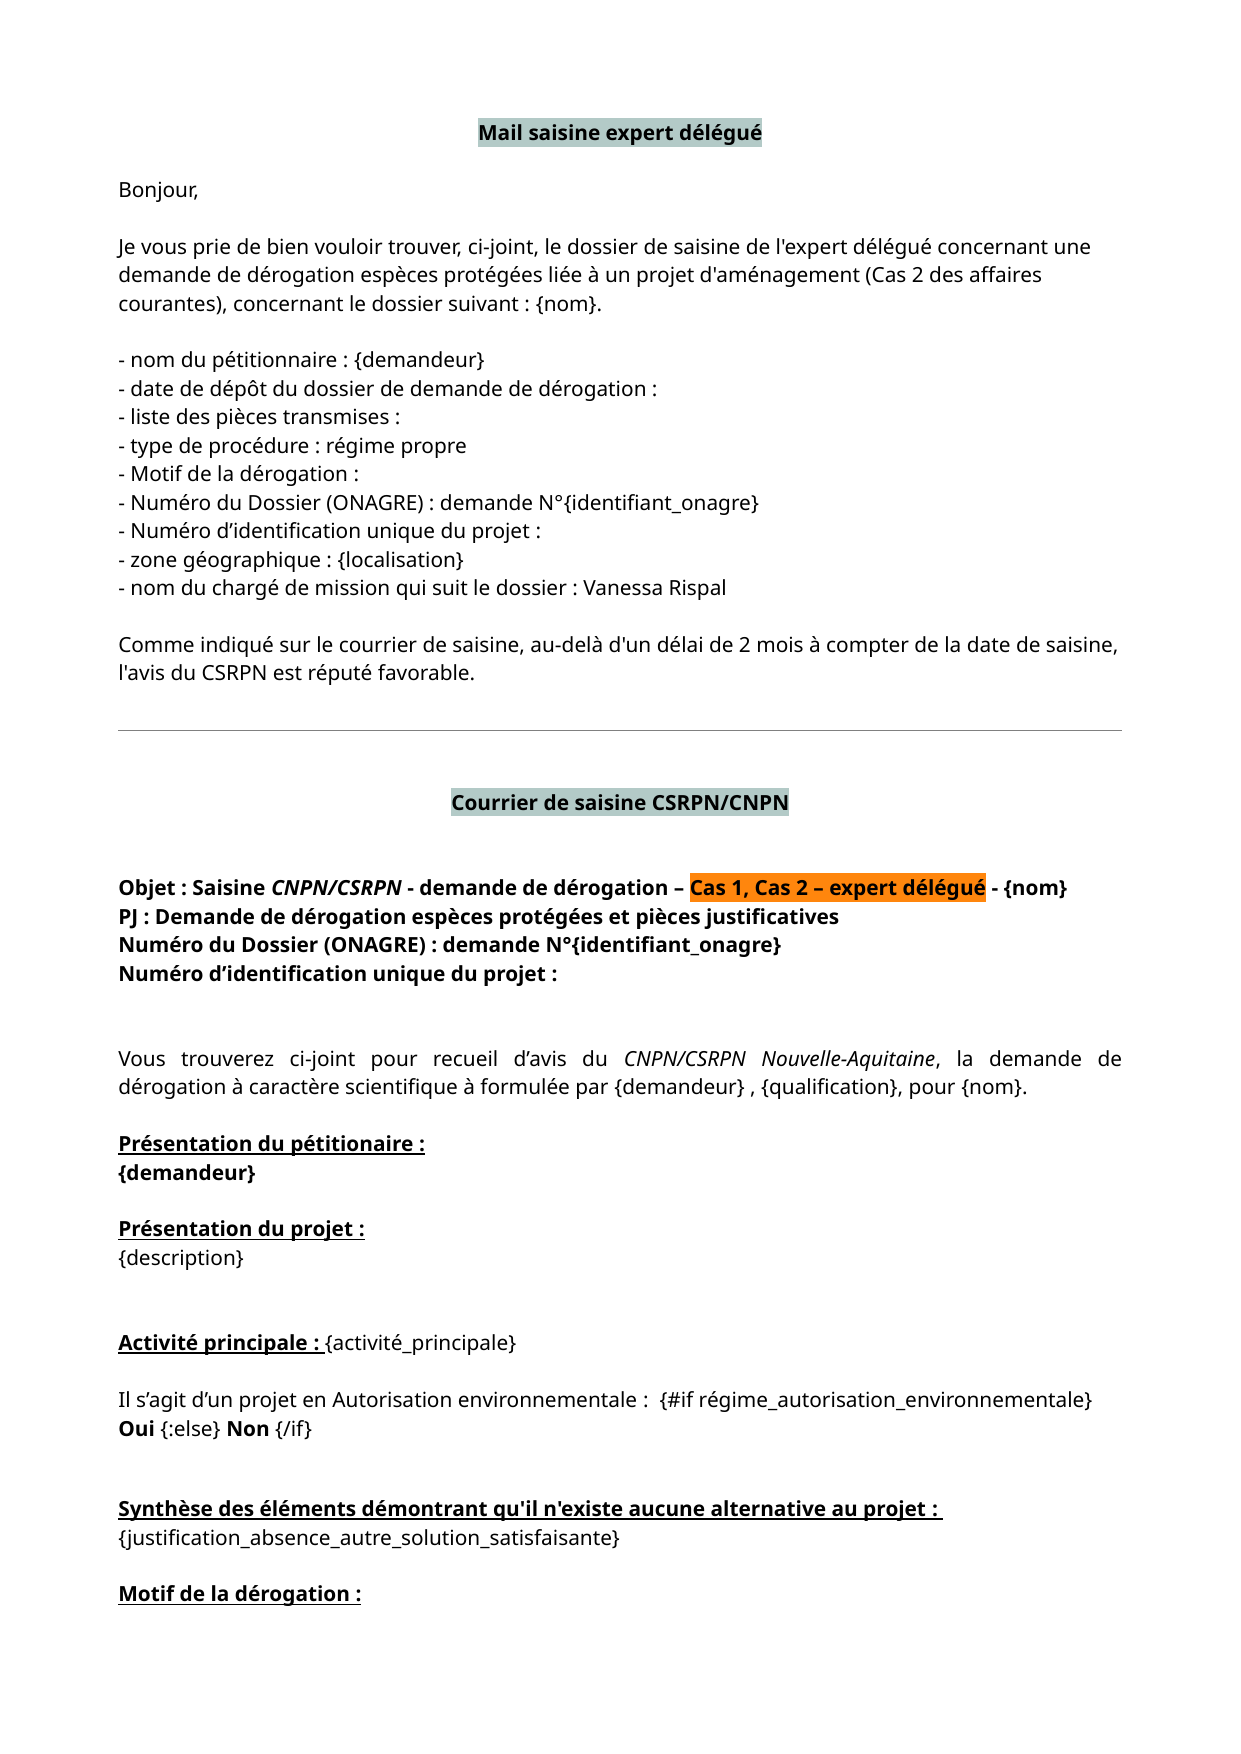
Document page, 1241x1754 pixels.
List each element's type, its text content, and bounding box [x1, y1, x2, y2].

text Courrier de saisine CSRPN/CNPN [118, 788, 1122, 816]
text {justification_absence_autre_solution_satisfaisante} [118, 1523, 1122, 1551]
text Motif de la dérogation : [118, 1579, 1122, 1608]
text - date de dépôt du dossier de demande de dérogation : [118, 374, 1122, 402]
text Numéro d’identification unique du projet : [118, 959, 1122, 987]
text Mail saisine expert délégué [118, 118, 1122, 147]
text - Motif de la dérogation : [118, 459, 1122, 488]
text {description} [118, 1243, 1122, 1271]
text - Numéro du Dossier (ONAGRE) : demande N°{identifiant_onagre} [118, 488, 1122, 516]
text - liste des pièces transmises : [118, 402, 1122, 431]
text Présentation du projet : [118, 1214, 1122, 1243]
text Activité principale : {activité_principale} [118, 1328, 1122, 1357]
text Il s’agit d’un projet en Autorisation environnementale : {#if régime_autorisation_environnementale} Oui {:else} Non {/if} [118, 1385, 1122, 1442]
text - zone géographique : {localisation} [118, 545, 1122, 573]
text {demandeur} [118, 1158, 1122, 1186]
text Je vous prie de bien vouloir trouver, ci-joint, le dossier de saisine de l'expert délégué concernant une demande de dérogation espèces protégées liée à un projet d'aménagement (Cas 2 des affaires courantes), concernant le dossier suivant : {nom}. [118, 232, 1122, 317]
text Présentation du pétitionaire : [118, 1129, 1122, 1158]
text Synthèse des éléments démontrant qu'il n'existe aucune alternative au projet : [118, 1494, 1122, 1523]
text Comme indiqué sur le courrier de saisine, au-delà d'un délai de 2 mois à compter de la date de saisine, l'avis du CSRPN est réputé favorable. [118, 630, 1122, 687]
text Numéro du Dossier (ONAGRE) : demande N°{identifiant_onagre} [118, 930, 1122, 959]
text PJ : Demande de dérogation espèces protégées et pièces justificatives [118, 902, 1122, 930]
text - type de procédure : régime propre [118, 431, 1122, 459]
text Bonjour, [118, 175, 1122, 203]
text - nom du pétitionnaire : {demandeur} [118, 346, 1122, 374]
text - Numéro d’identification unique du projet : [118, 516, 1122, 545]
text Vous trouverez ci-joint pour recueil d’avis du CNPN/CSRPN Nouvelle-Aquitaine, la demande de dérogation à caractère scientifique à formulée par {demandeur} , {qualification}, pour {nom}. [118, 1044, 1122, 1101]
text Objet : Saisine CNPN/CSRPN - demande de dérogation – Cas 1, Cas 2 – expert délégué - {nom} [118, 873, 1122, 902]
text - nom du chargé de mission qui suit le dossier : Vanessa Rispal [118, 573, 1122, 602]
